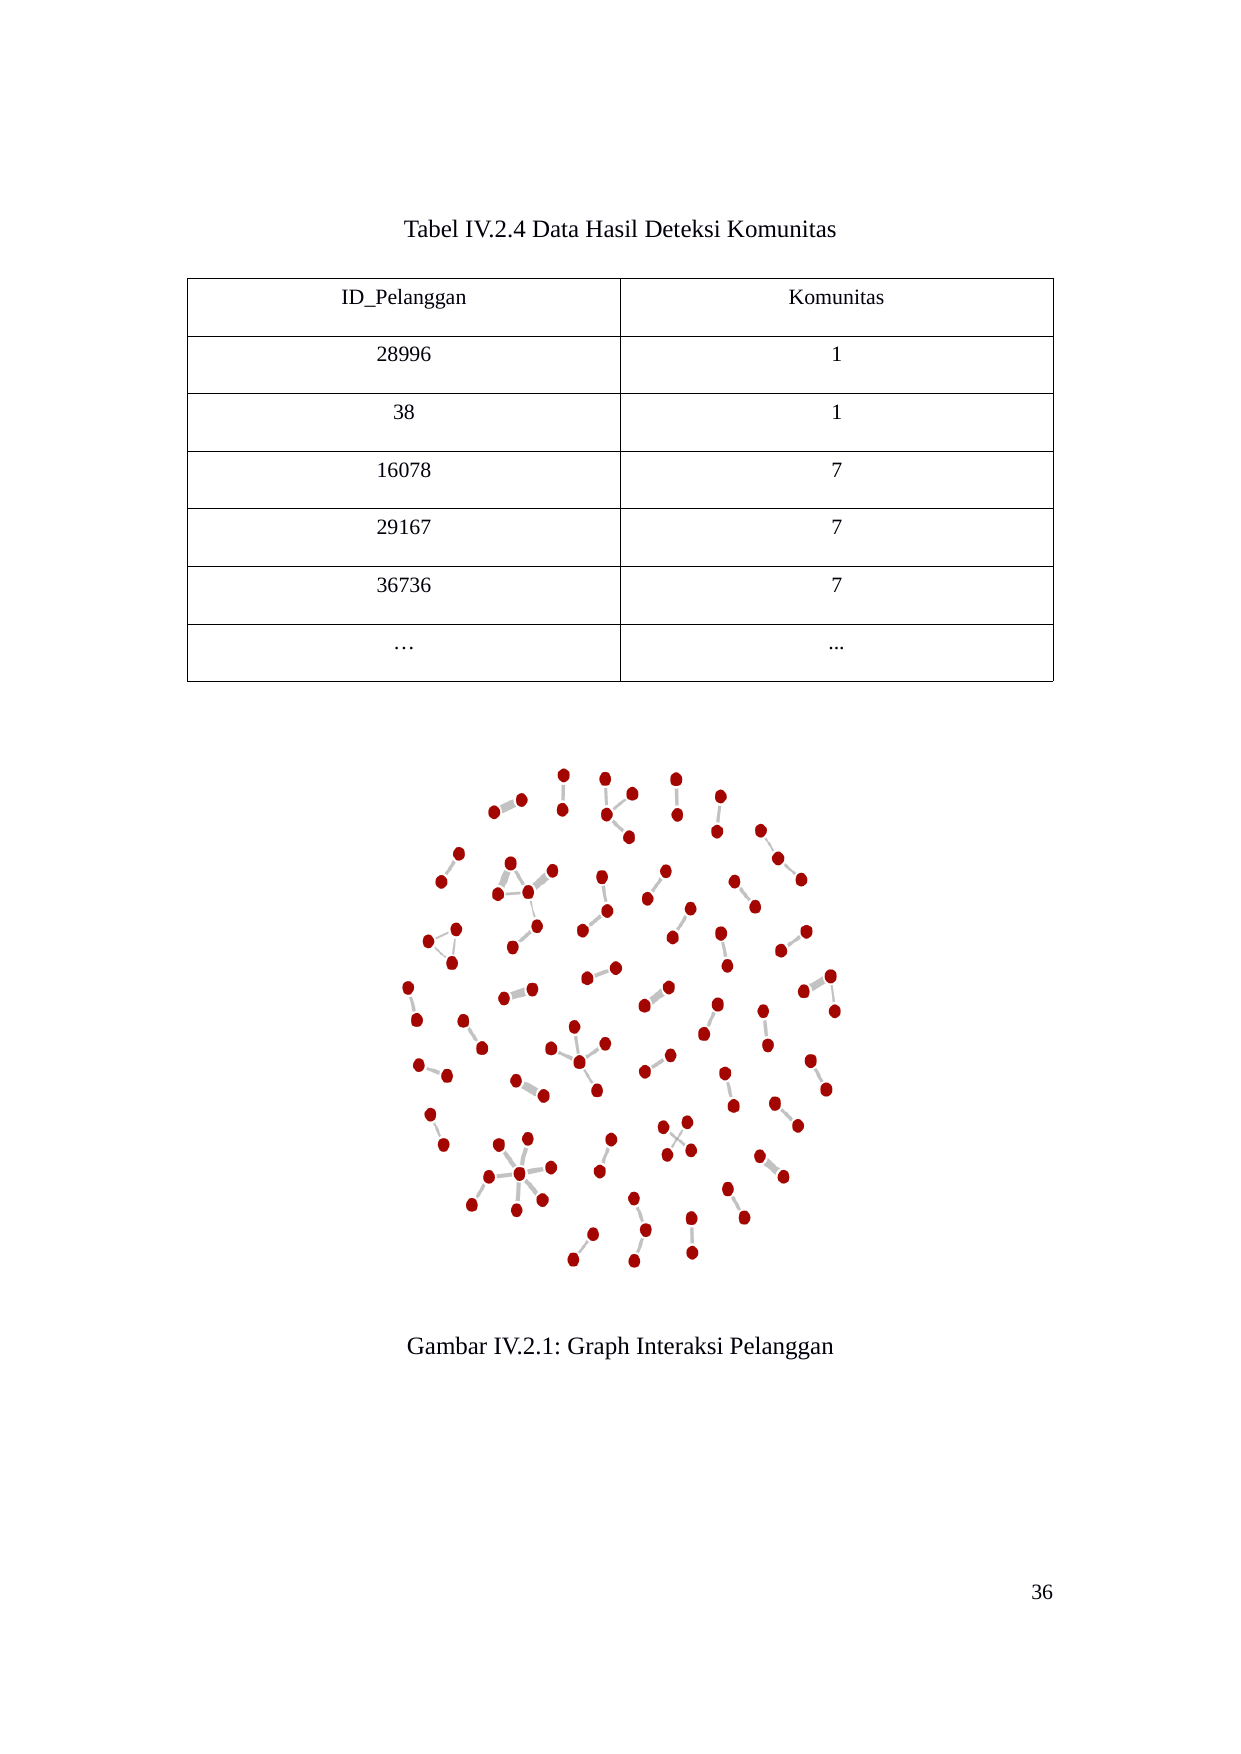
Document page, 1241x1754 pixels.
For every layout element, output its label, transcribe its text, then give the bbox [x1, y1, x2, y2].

table_cell 1 [621, 337, 1053, 393]
table_cell 7 [621, 452, 1053, 508]
table_header ID_Pelanggan [188, 279, 620, 336]
table_cell 16078 [188, 452, 620, 508]
table_cell 38 [188, 394, 620, 451]
table_cell 7 [621, 509, 1053, 566]
table_cell ... [621, 625, 1053, 681]
table_cell 36736 [188, 567, 620, 623]
table_cell … [188, 625, 620, 681]
text Tabel IV.2.4 Data Hasil Deteksi Komunitas [187, 214, 1053, 243]
table_cell 29167 [188, 509, 620, 566]
table_cell 1 [621, 394, 1053, 451]
text Gambar IV.2.1: Graph Interaksi Pelanggan [259, 1331, 981, 1359]
table_cell 7 [621, 567, 1053, 623]
picture [383, 757, 857, 1281]
table_header Komunitas [621, 279, 1053, 336]
table_cell 28996 [188, 337, 620, 393]
